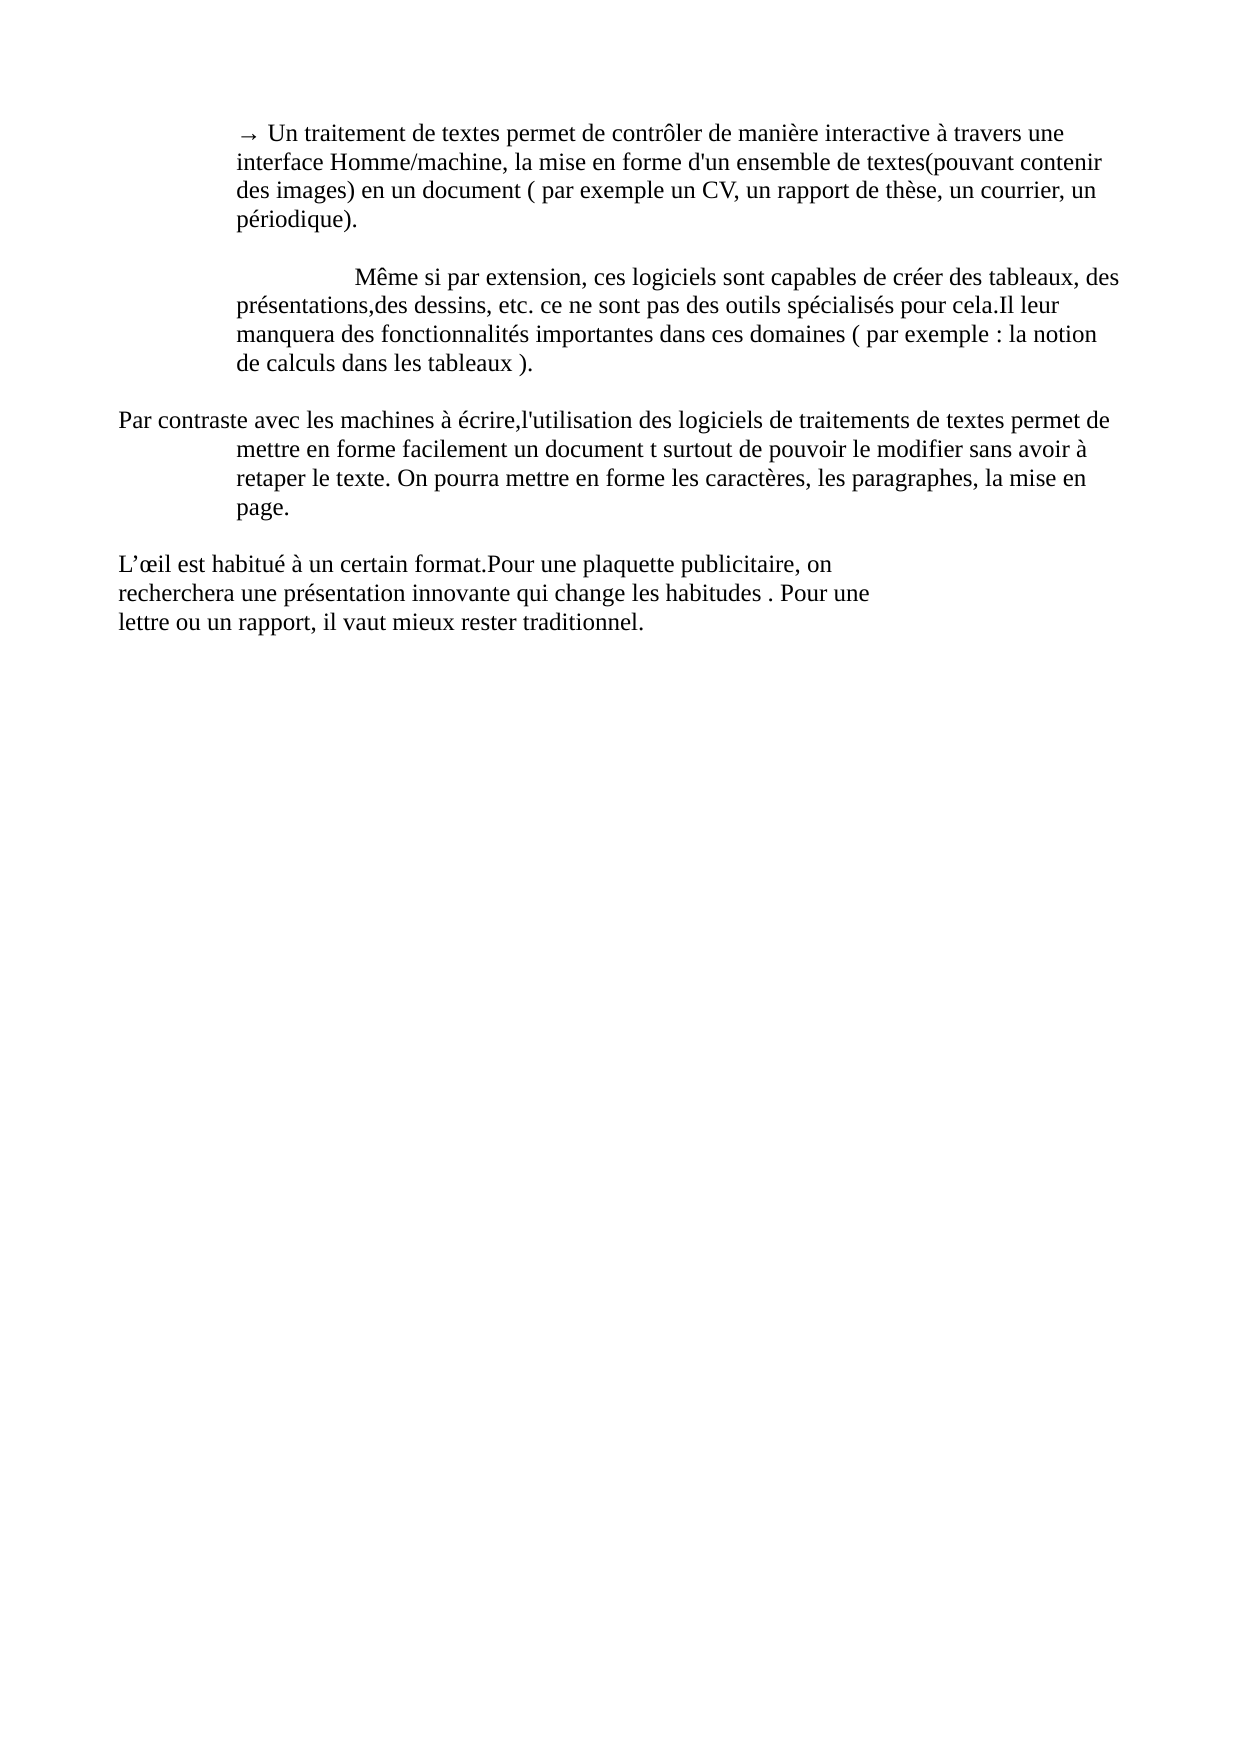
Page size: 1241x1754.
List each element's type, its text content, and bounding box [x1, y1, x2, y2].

text Par contraste avec les machines à écrire,l'utilisation des logiciels de traitements de textes permet de mettre en forme facilement un document t surtout de pouvoir le modifier sans avoir à retaper le texte. On pourra mettre en forme les caractères, les paragraphes, la mise en page. [118, 406, 1122, 521]
text L’œil est habitué à un certain format.Pour une plaquette publicitaire, on recherchera une présentation innovante qui change les habitudes . Pour une lettre ou un rapport, il vaut mieux rester traditionnel. [118, 549, 886, 636]
text Même si par extension, ces logiciels sont capables de créer des tableaux, des présentations,des dessins, etc. ce ne sont pas des outils spécialisés pour cela.Il leur manquera des fonctionnalités importantes dans ces domaines ( par exemple : la notion de calculs dans les tableaux ). [236, 262, 1122, 377]
text → Un traitement de textes permet de contrôler de manière interactive à travers une interface Homme/machine, la mise en forme d'un ensemble de textes(pouvant contenir des images) en un document ( par exemple un CV, un rapport de thèse, un courrier, un périodique). [236, 118, 1122, 233]
